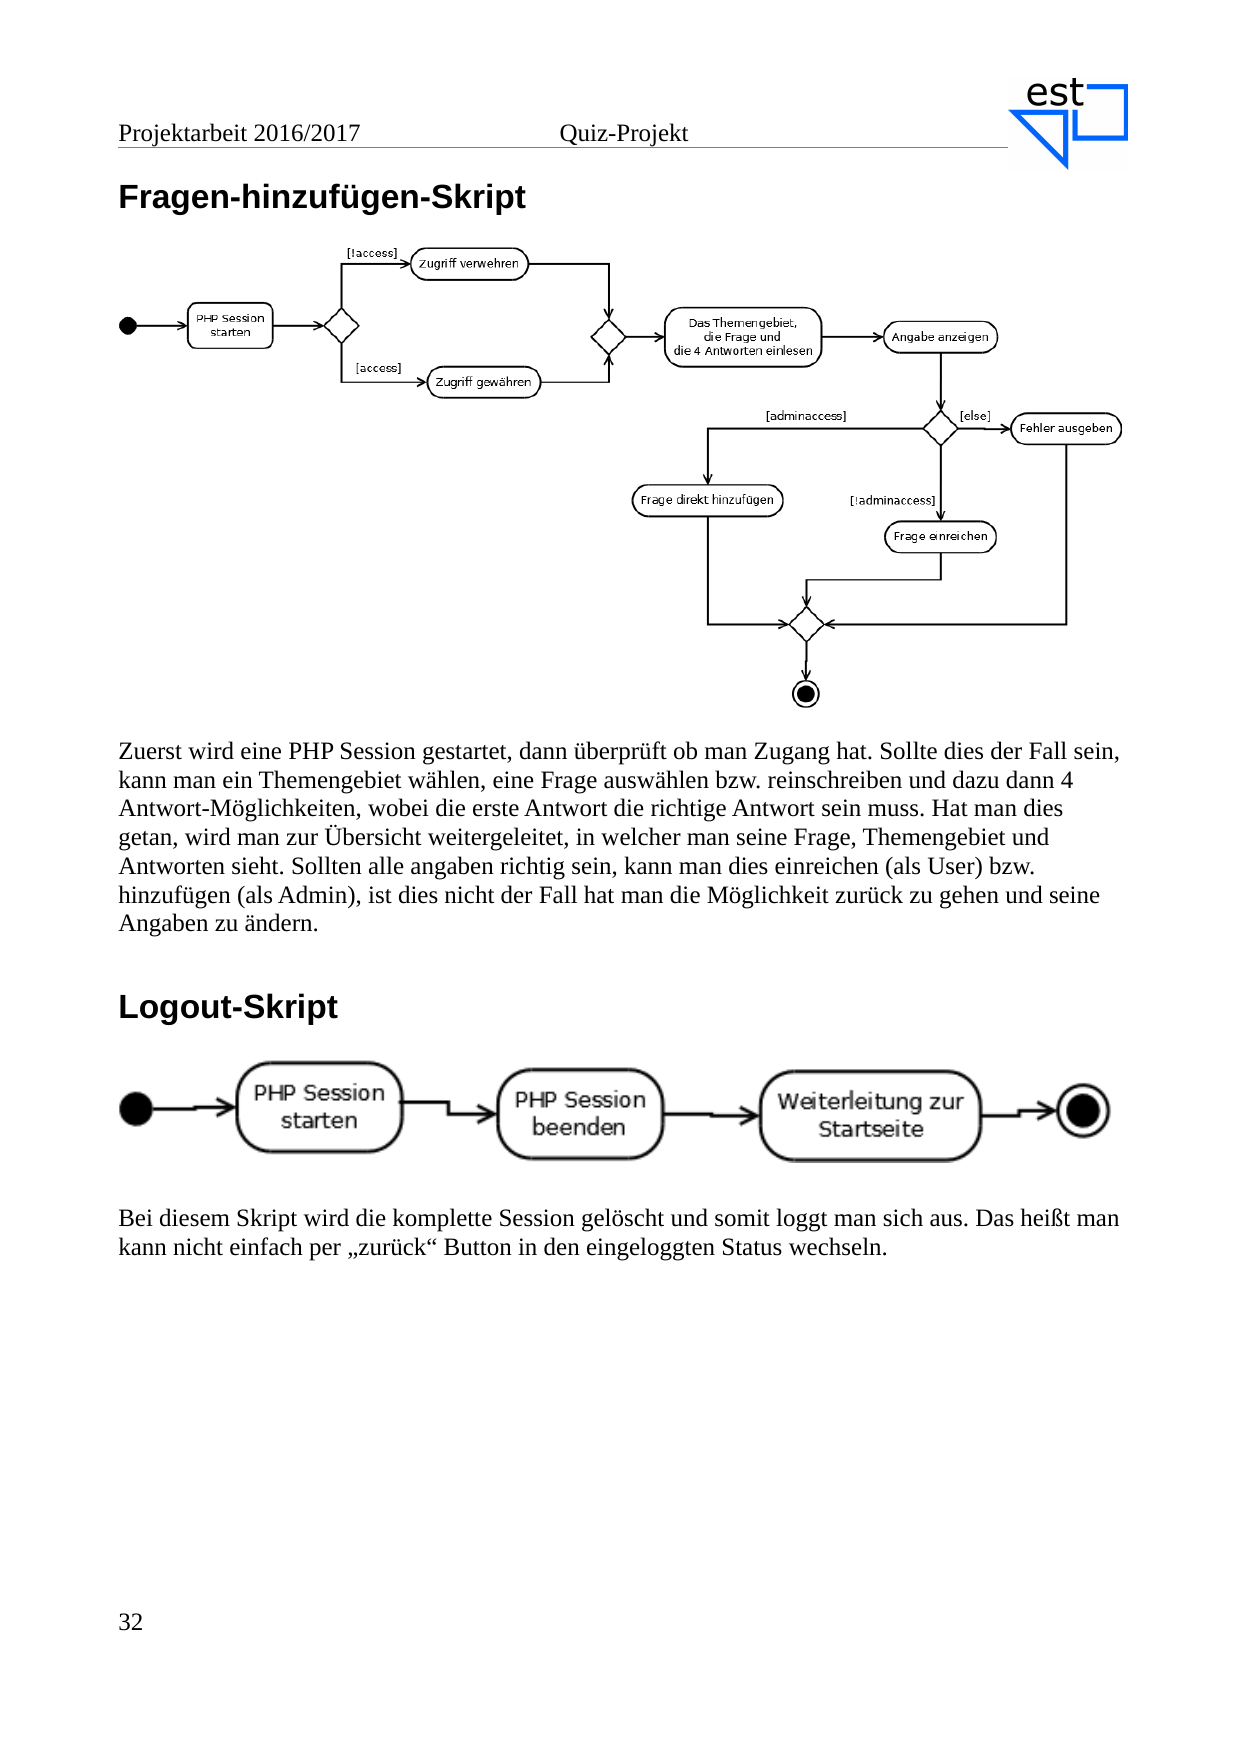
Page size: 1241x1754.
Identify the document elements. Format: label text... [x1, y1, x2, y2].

subtitle Logout-Skript [118, 987, 1122, 1025]
subtitle Fragen-hinzufügen-Skript [118, 177, 1122, 215]
picture [118, 227, 1123, 708]
text Bei diesem Skript wird die komplette Session gelöscht und somit loggt man sich aus. Das heißt man kann nicht einfach per „zurück“ Button in den eingeloggten Status wechseln. [118, 1203, 1122, 1261]
text Zuerst wird eine PHP Session gestartet, dann überprüft ob man Zugang hat. Sollte dies der Fall sein, kann man ein Themengebiet wählen, eine Frage auswählen bzw. reinschreiben und dazu dann 4 Antwort-Möglichkeiten, wobei die erste Antwort die richtige Antwort sein muss. Hat man dies getan, wird man zur Übersicht weitergeleitet, in welcher man seine Frage, Themengebiet und Antworten sieht. Sollten alle angaben richtig sein, kann man dies einreichen (als User) bzw. hinzufügen (als Admin), ist dies nicht der Fall hat man die Möglichkeit zurück zu gehen und seine Angaben zu ändern. [118, 736, 1122, 937]
picture [1008, 78, 1128, 170]
picture [118, 1037, 1123, 1163]
